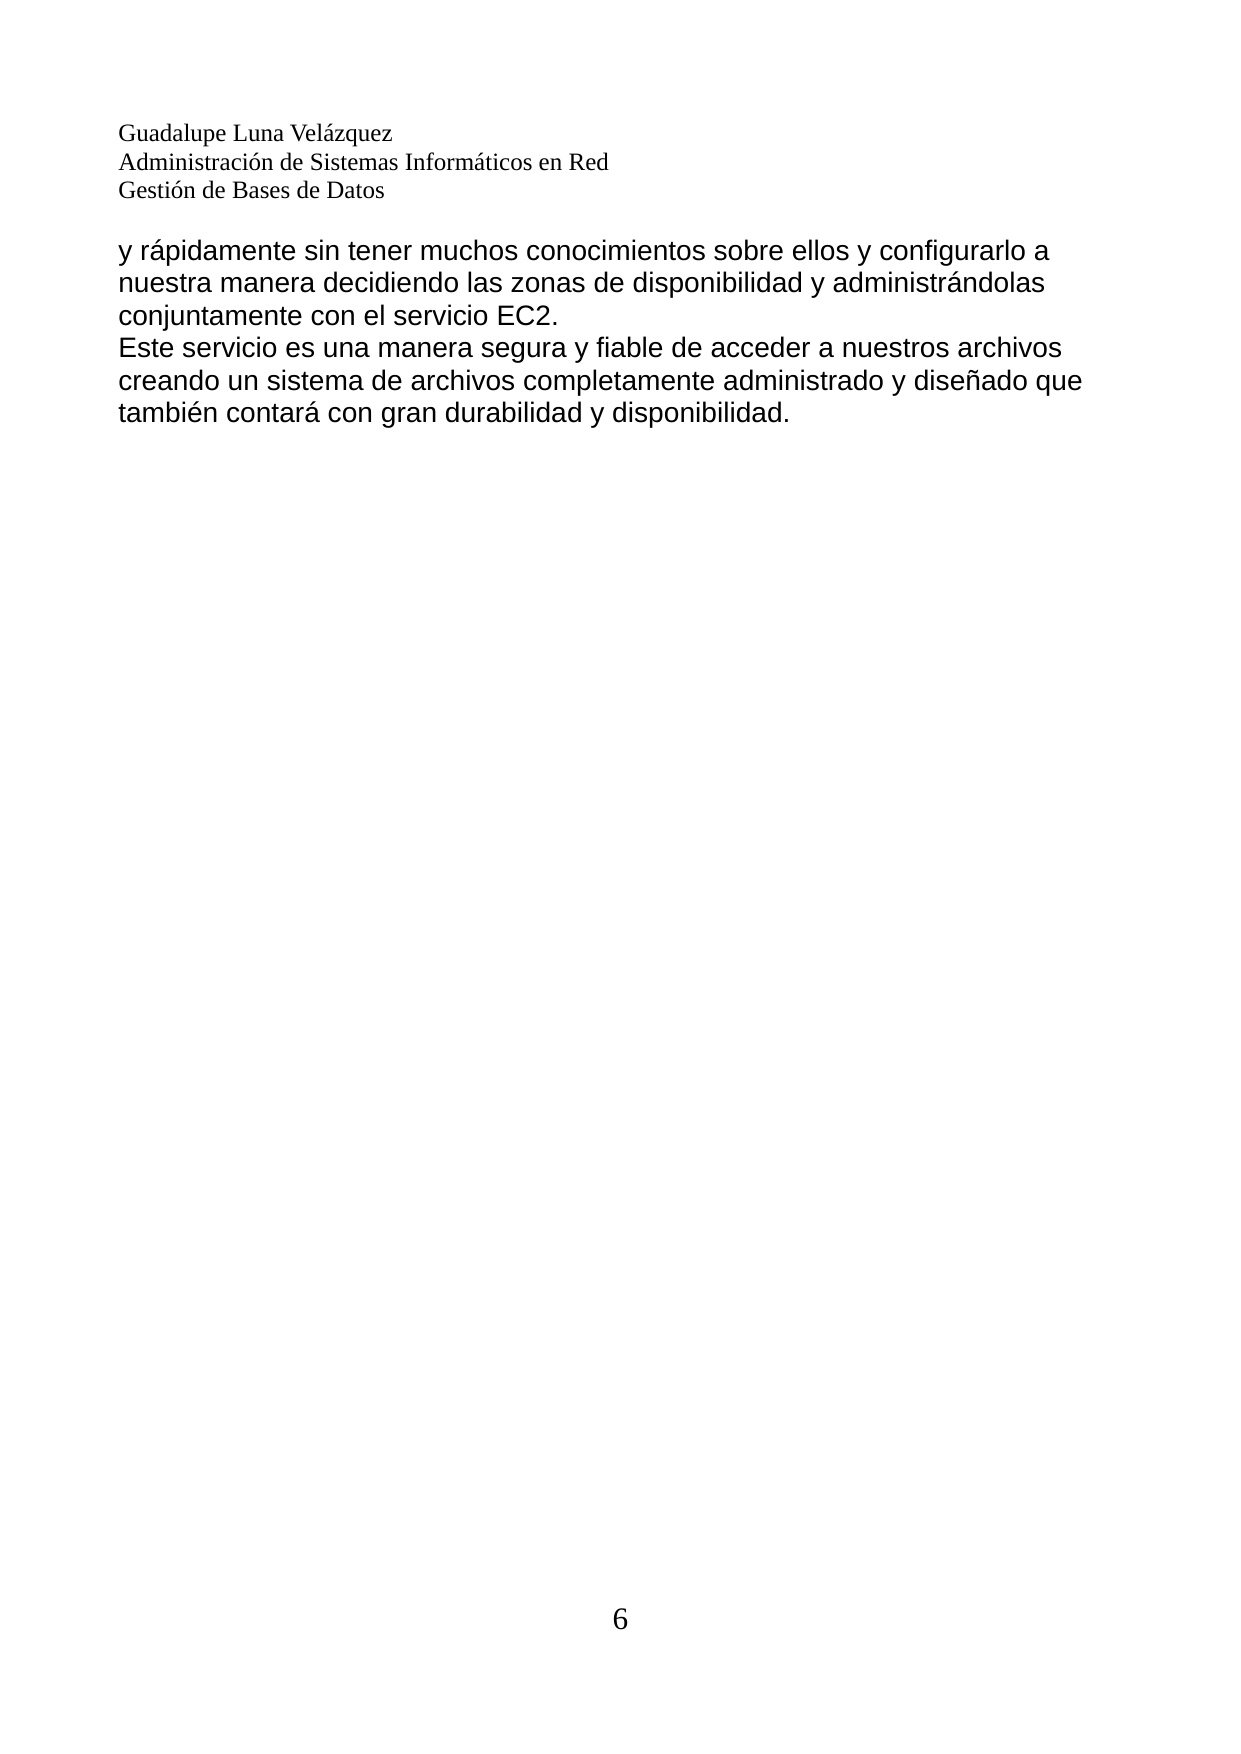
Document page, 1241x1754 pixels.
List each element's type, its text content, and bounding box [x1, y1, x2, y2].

text y rápidamente sin tener muchos conocimientos sobre ellos y configurarlo a nuestra manera decidiendo las zonas de disponibilidad y administrándolas conjuntamente con el servicio EC2. [118, 234, 1122, 331]
text Este servicio es una manera segura y fiable de acceder a nuestros archivos creando un sistema de archivos completamente administrado y diseñado que también contará con gran durabilidad y disponibilidad. [118, 331, 1122, 428]
